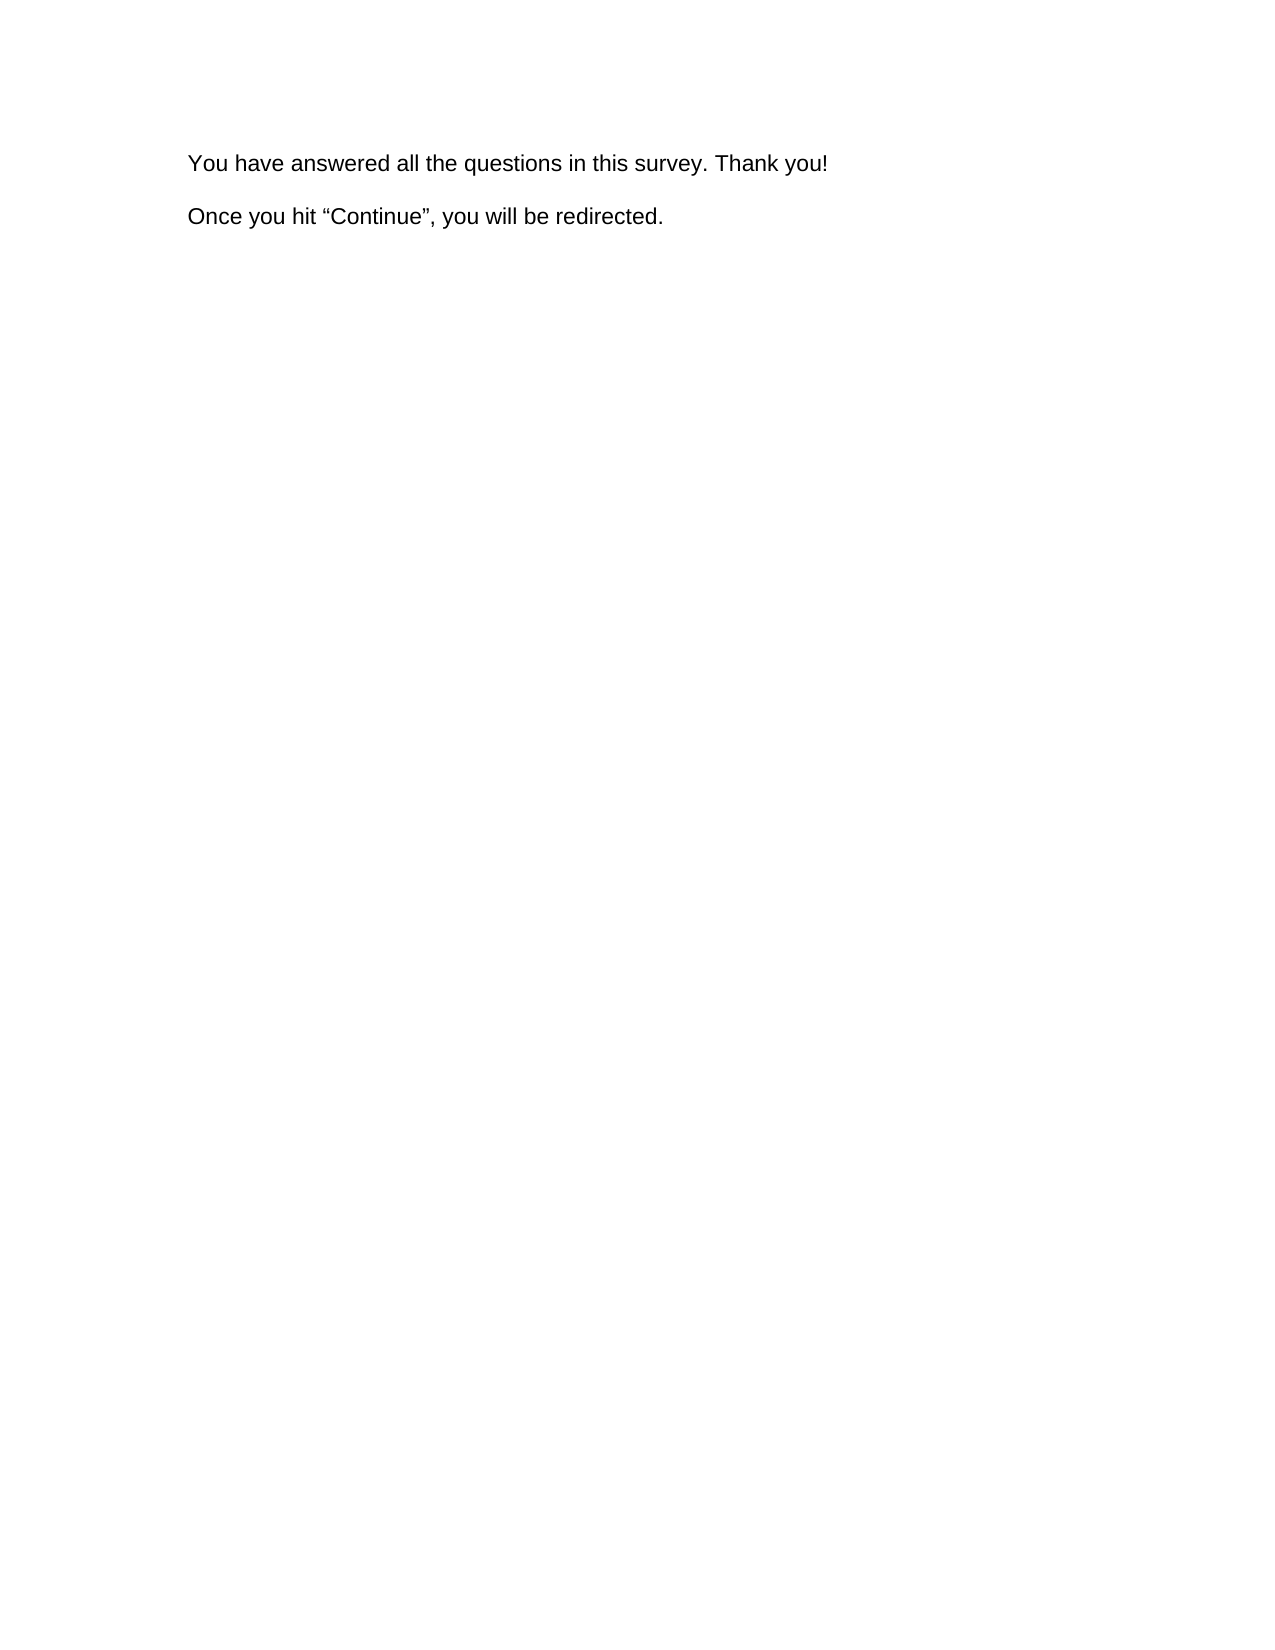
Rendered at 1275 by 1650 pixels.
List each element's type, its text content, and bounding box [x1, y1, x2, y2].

text You have answered all the questions in this survey. Thank you! [187, 150, 1087, 176]
text Once you hit “Continue”, you will be redirected. [187, 203, 1087, 229]
